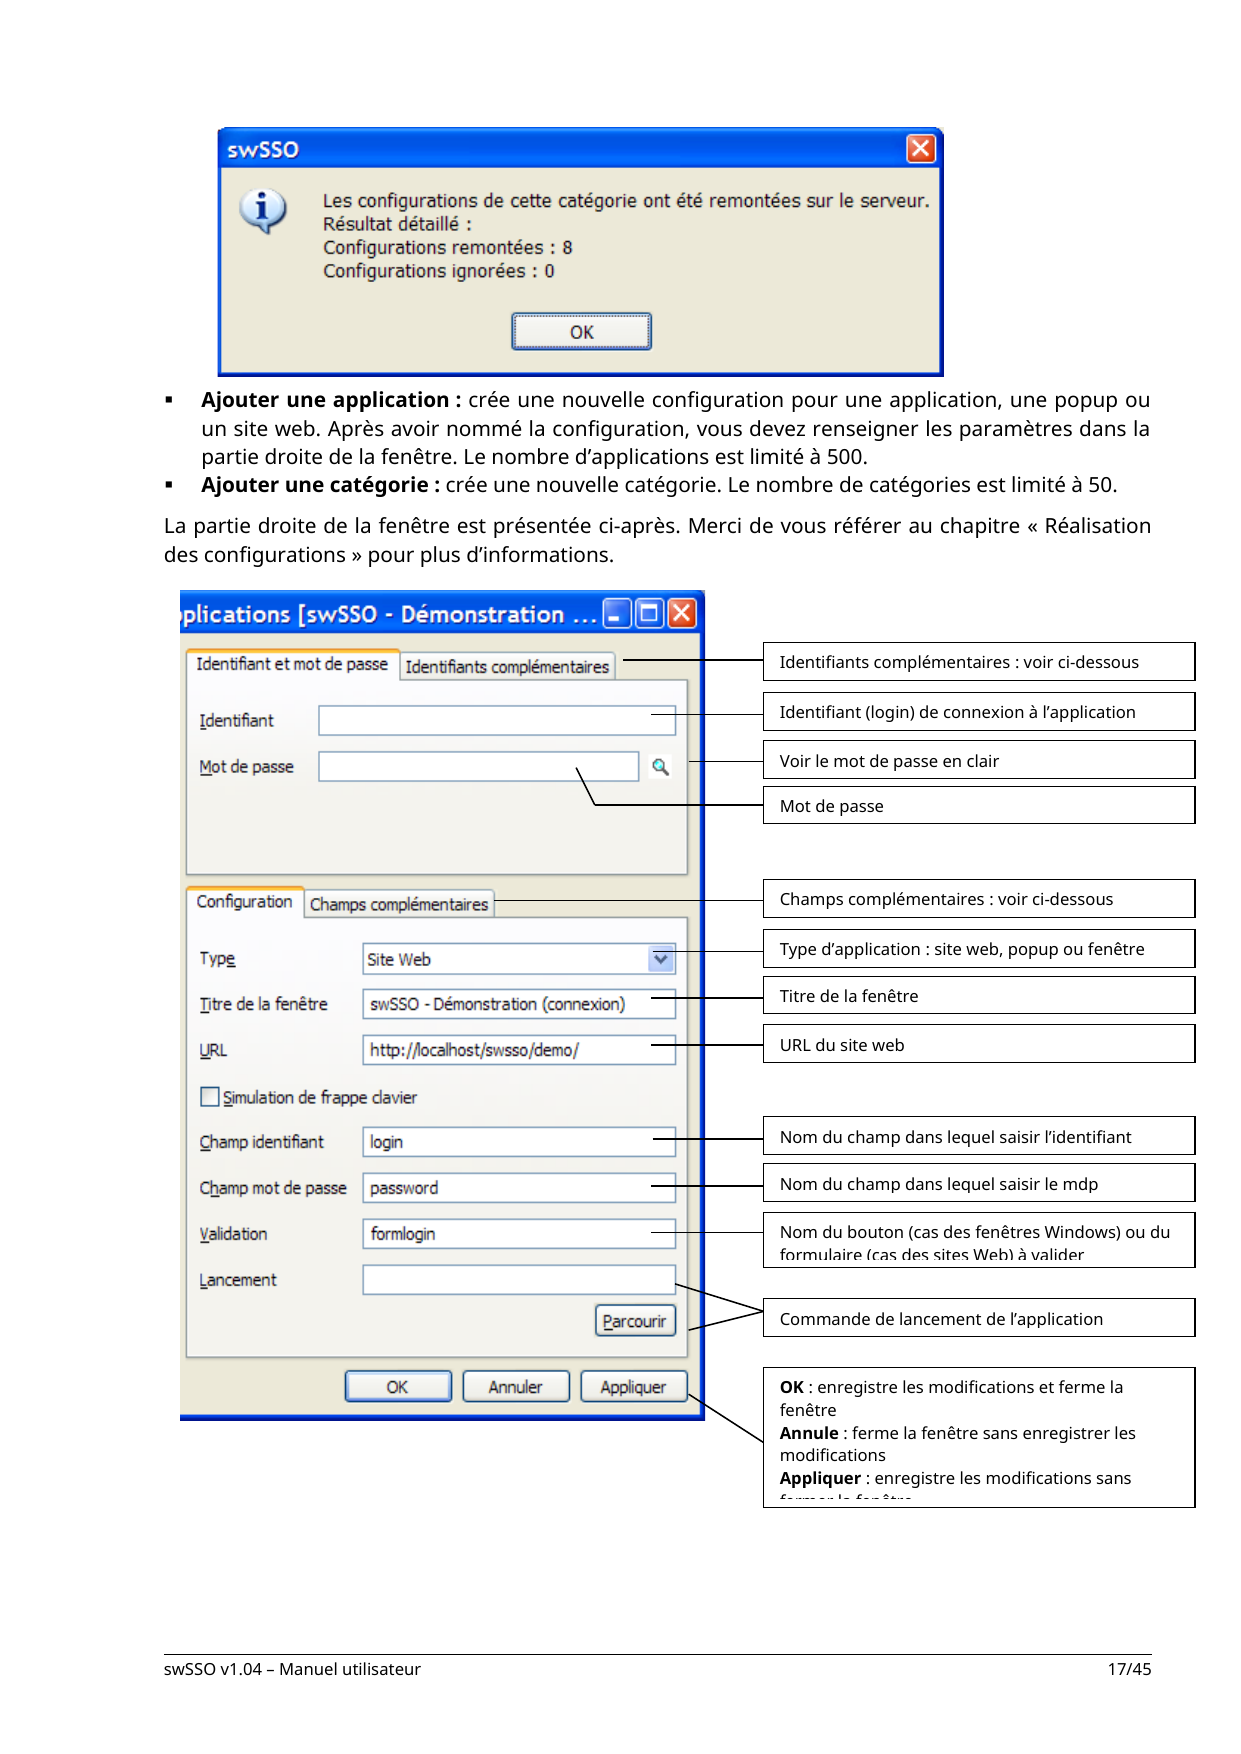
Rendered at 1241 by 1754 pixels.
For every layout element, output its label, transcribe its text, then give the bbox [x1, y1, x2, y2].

text Nom du champ dans lequel saisir l’identifiant [779, 1125, 1179, 1146]
list Ajouter une catégorie : crée une nouvelle catégorie. Le nombre de catégories est limité à 50. [164, 471, 1152, 499]
text Type d’application : site web, popup ou fenêtre [779, 938, 1179, 959]
text Titre de la fenêtre [779, 985, 1179, 1006]
text OK : enregistre les modifications et ferme la fenêtre [779, 1376, 1179, 1421]
text Annule : ferme la fenêtre sans enregistrer les modifications [779, 1421, 1179, 1467]
picture [180, 590, 705, 1421]
text Champs complémentaires : voir ci-dessous [779, 888, 1179, 909]
text Nom du bouton (cas des fenêtres Windows) ou du formulaire (cas des sites Web) à valider [779, 1221, 1179, 1259]
text URL du site web [779, 1033, 1179, 1054]
text La partie droite de la fenêtre est présentée ci-après. Merci de vous référer au chapitre « Réalisation des configurations » pour plus d’informations. [164, 512, 1152, 568]
text Appliquer : enregistre les modifications sans fermer la fenêtre [779, 1467, 1179, 1499]
text Identifiants complémentaires : voir ci-dessous [779, 651, 1179, 672]
text Voir le mot de passe en clair [779, 749, 1179, 770]
text Commande de lancement de l’application [779, 1307, 1179, 1328]
text Nom du champ dans lequel saisir le mdp [779, 1172, 1179, 1193]
text Mot de passe [779, 795, 1179, 816]
list Ajouter une application : crée une nouvelle configuration pour une application, une popup ou un site web. Après avoir nommé la configuration, vous devez renseigner les paramètres dans la partie droite de la fenêtre. Le nombre d’applications est limité à 500. [164, 385, 1152, 471]
text Identifiant (login) de connexion à l’application [779, 701, 1179, 722]
picture [217, 127, 944, 377]
